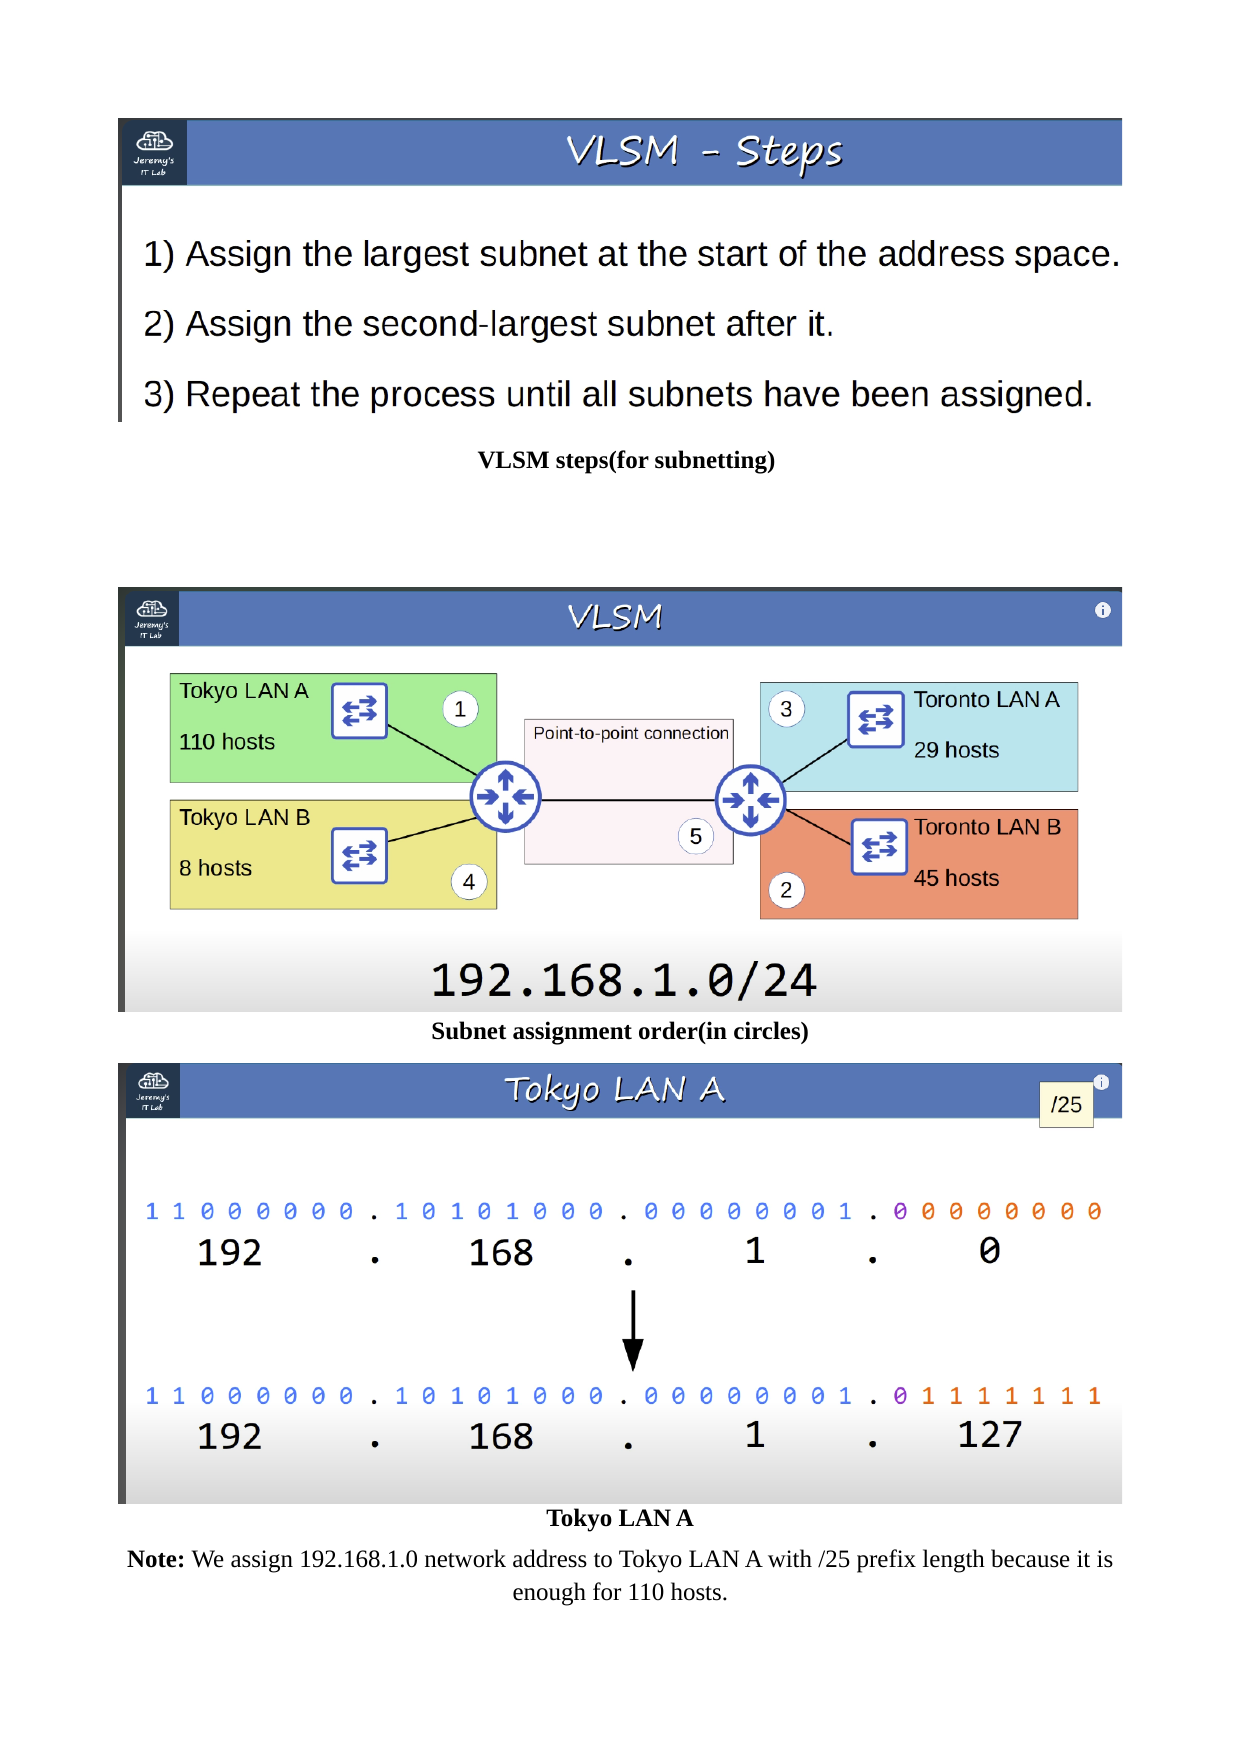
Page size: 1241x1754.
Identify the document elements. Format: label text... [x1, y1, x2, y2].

text Subnet assignment order(in circles) [118, 1012, 1122, 1045]
text Note: We assign 192.168.1.0 network address to Tokyo LAN A with /25 prefix length because it is enough for 110 hosts. [118, 1544, 1122, 1606]
subtitle VLSM steps(for subnetting) [118, 422, 1122, 479]
picture [118, 1063, 1123, 1504]
picture [118, 587, 1123, 1012]
subtitle Tokyo LAN A [118, 1504, 1122, 1532]
picture [118, 118, 1123, 422]
